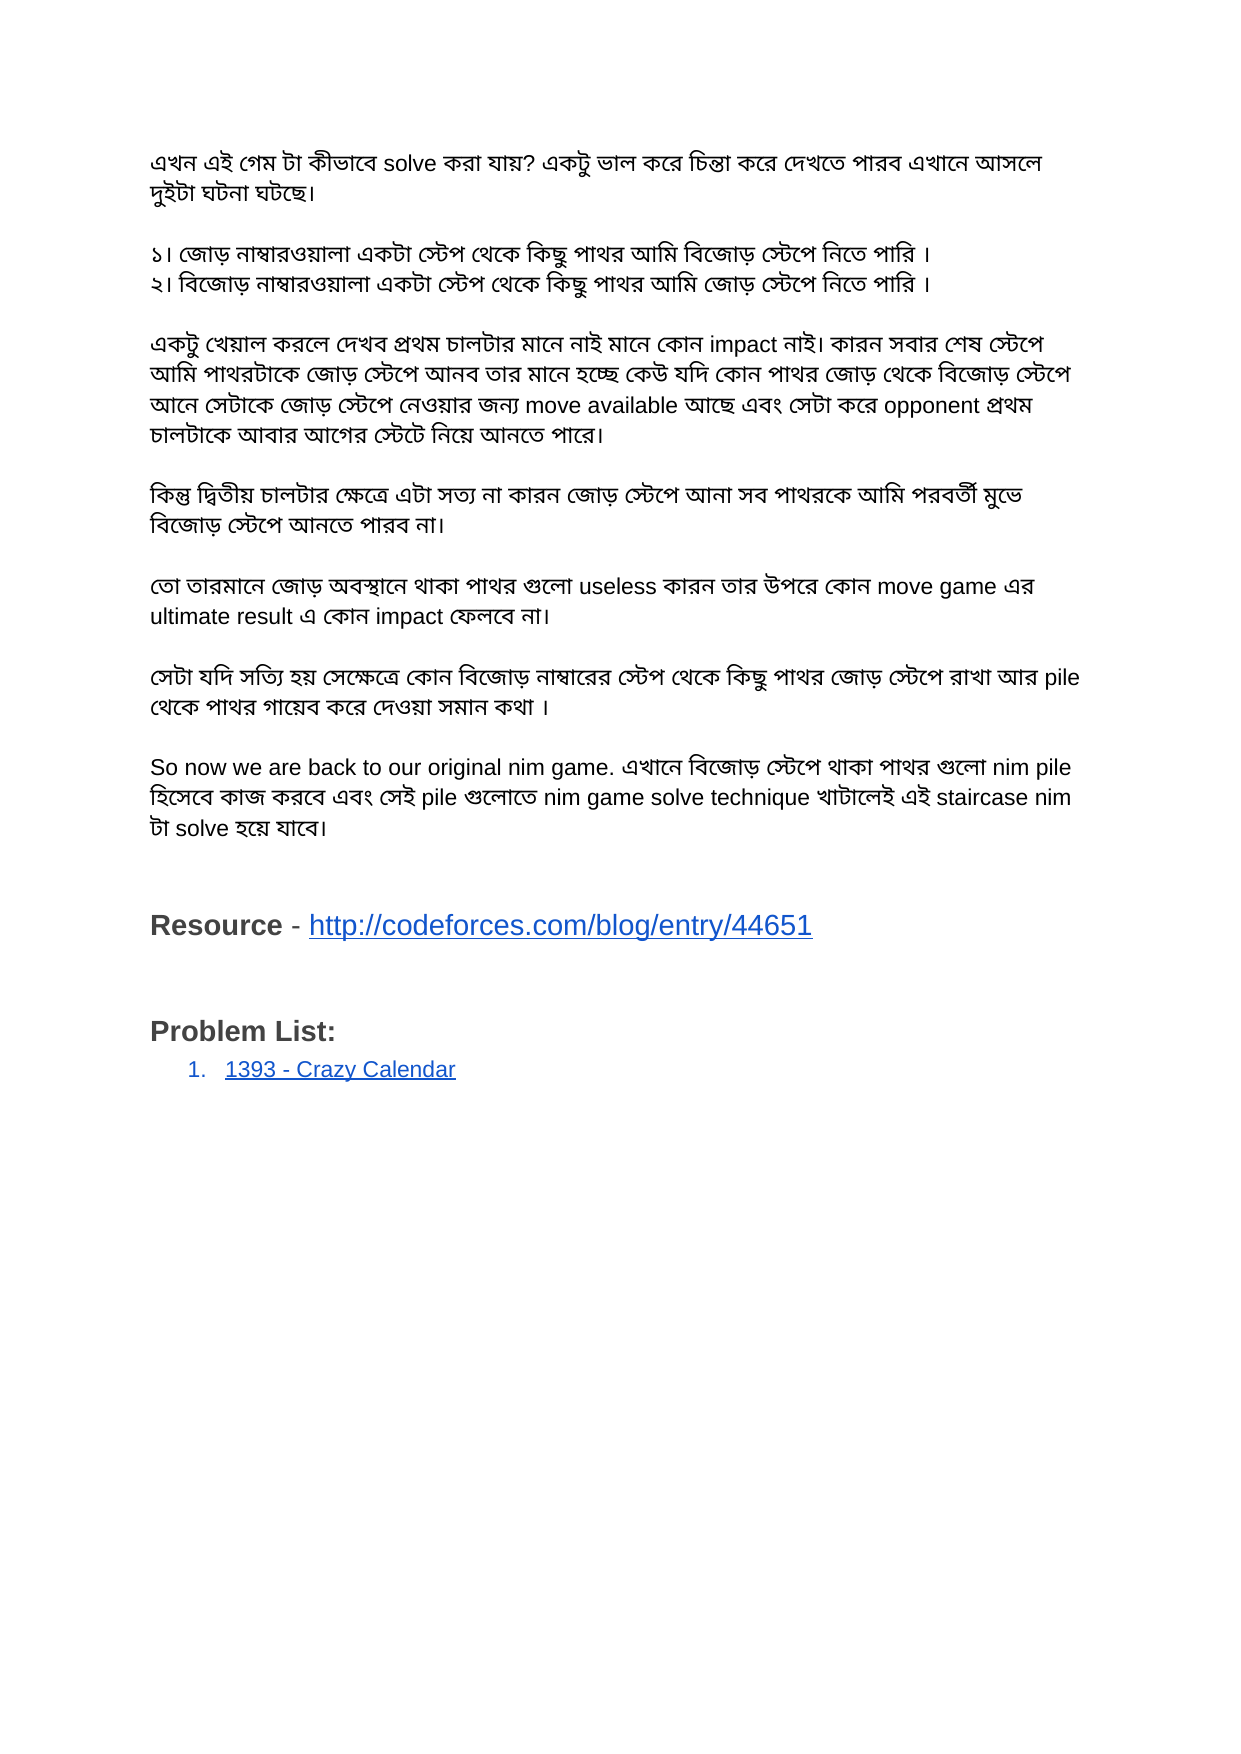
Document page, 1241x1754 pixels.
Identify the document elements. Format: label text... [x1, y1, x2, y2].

text তো তারমানে জোড় অবস্থানে থাকা পাথর গুলো useless কারন তার উপরে কোন move game এর ultimate result এ কোন impact ফেলবে না। [150, 573, 1090, 629]
text এখন এই গেম টা কীভাবে solve করা যায়? একটু ভাল করে চিন্তা করে দেখতে পারব এখানে আসলে দুইটা ঘটনা ঘটছে। [150, 150, 1090, 207]
text একটু খেয়াল করলে দেখব প্রথম চালটার মানে নাই মানে কোন impact নাই। কারন সবার শেষ স্টেপে আমি পাথরটাকে জোড় স্টেপে আনব তার মানে হচ্ছে কেউ যদি কোন পাথর জোড় থেকে বিজোড় স্টেপে আনে সেটাকে জোড় স্টেপে নেওয়ার জন্য move available আছে এবং সেটা করে opponent প্রথম চালটাকে আবার আগের স্টেটে নিয়ে আনতে পারে। [150, 331, 1090, 448]
text ১। জোড় নাম্বারওয়ালা একটা স্টেপ থেকে কিছু পাথর আমি বিজোড় স্টেপে নিতে পারি । [150, 241, 563, 267]
text কিন্তু দ্বিতীয় চালটার ক্ষেত্রে এটা সত্য না কারন জোড় স্টেপে আনা সব পাথরকে আমি পরবর্তী মুভে বিজোড় স্টেপে আনতে পারব না। [150, 482, 1090, 539]
text সেটা যদি সত্যি হয় সেক্ষেত্রে কোন বিজোড় নাম্বারের স্টেপ থেকে কিছু পাথর জোড় স্টেপে রাখা আর pile থেকে পাথর গায়েব করে দেওয়া সমান কথা । [150, 663, 1090, 720]
text ২। বিজোড় নাম্বারওয়ালা একটা স্টেপ থেকে কিছু পাথর আমি জোড় স্টেপে নিতে পারি । [150, 271, 583, 297]
subtitle Problem List: [150, 1014, 1090, 1047]
list 1393 - Crazy Calendar [187, 1056, 1090, 1082]
text ২। বিজোড় নাম্বারওয়ালা একটা স্টেপ থেকে কিছু পাথর আমি জোড় স্টেপে নিতে পারি । [549, 271, 1090, 297]
subtitle Resource - http://codeforces.com/blog/entry/44651 [150, 908, 1090, 942]
text So now we are back to our original nim game. এখানে বিজোড় স্টেপে থাকা পাথর গুলো nim pile হিসেবে কাজ করবে এবং সেই pile গুলোতে nim game solve technique খাটালেই এই staircase nim টা solve হয়ে যাবে। [150, 754, 1090, 841]
text ১। জোড় নাম্বারওয়ালা একটা স্টেপ থেকে কিছু পাথর আমি বিজোড় স্টেপে নিতে পারি । [529, 241, 1090, 267]
